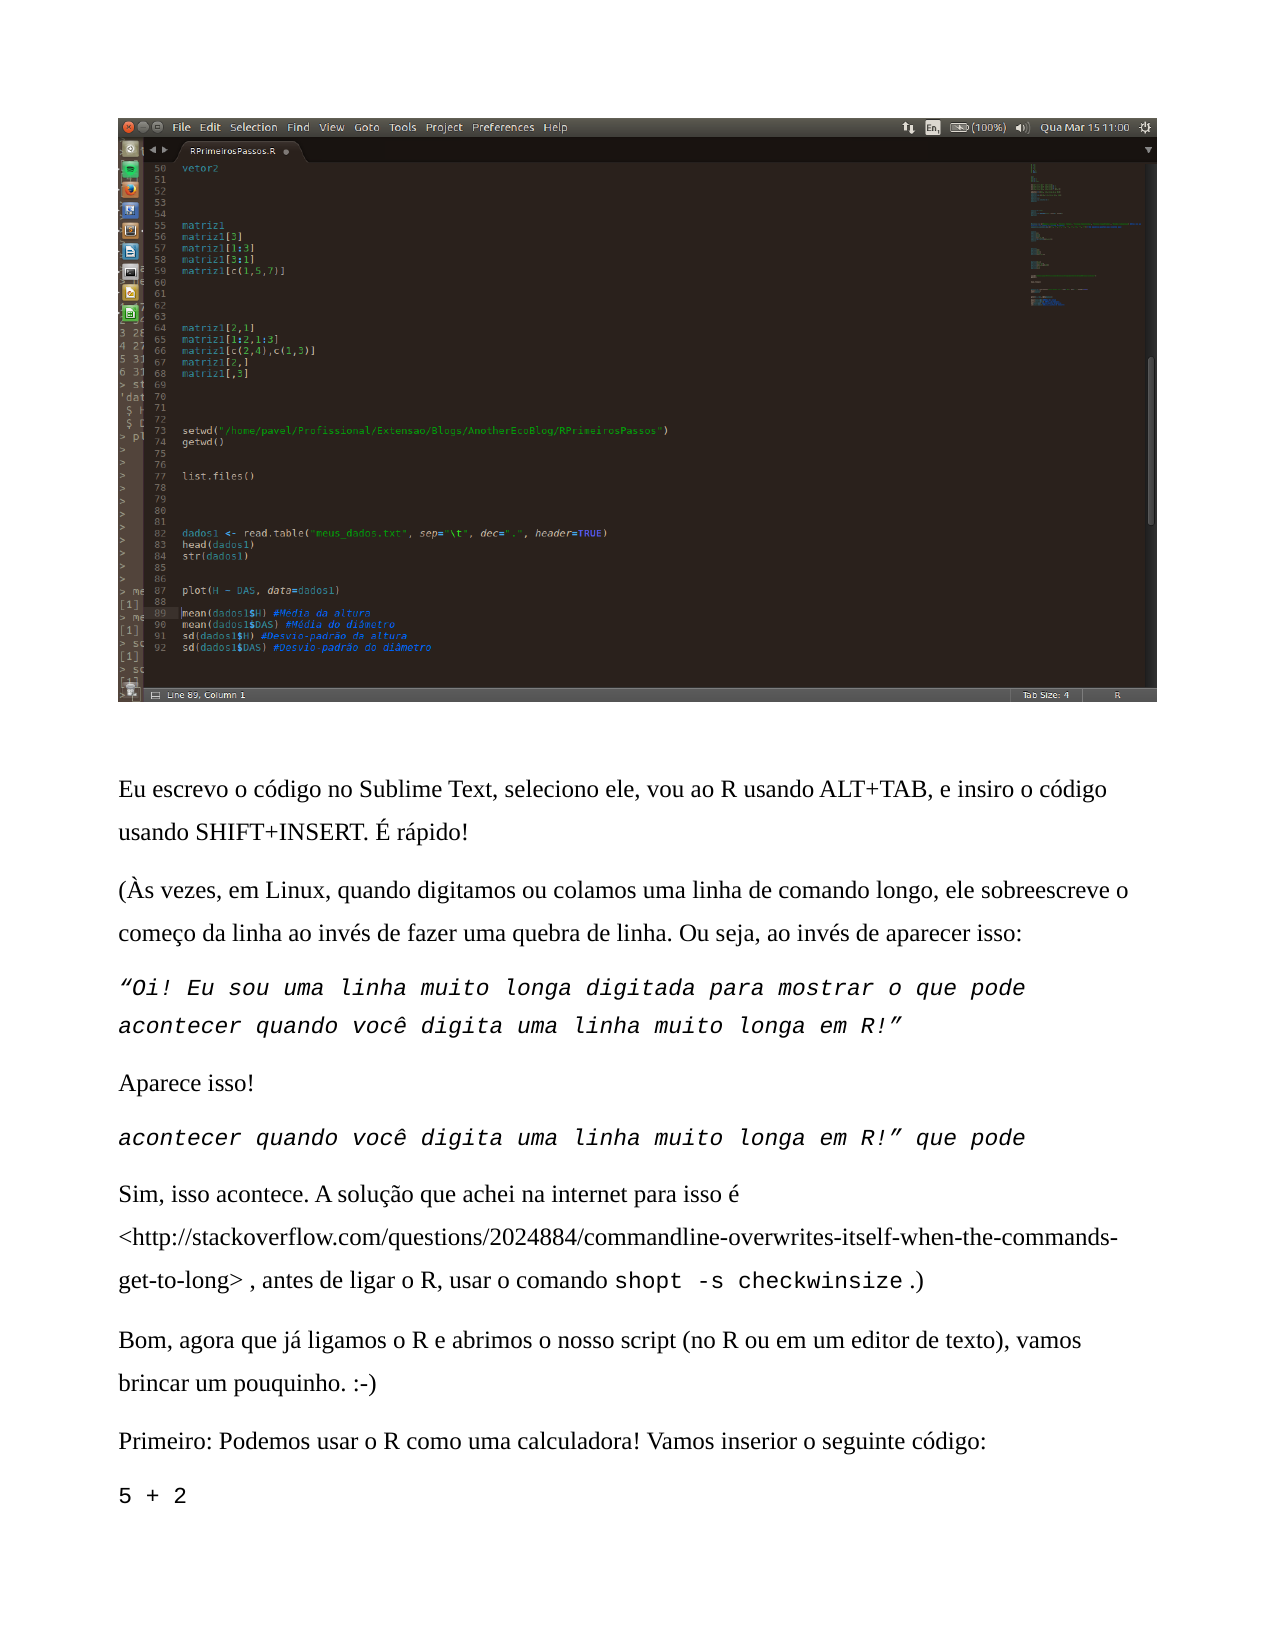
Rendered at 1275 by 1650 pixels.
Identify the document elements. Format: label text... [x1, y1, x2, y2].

text Aparece isso! [118, 1068, 1157, 1097]
text acontecer quando você digita uma linha muito longa em R!” que pode [118, 1126, 1157, 1152]
text 5 + 2 [118, 1484, 1157, 1510]
text Sim, isso acontece. A solução que achei na internet para isso é <http://stackoverflow.com/questions/2024884/commandline-overwrites-itself-when-the-commands-get-to-long> , antes de ligar o R, usar o comando shopt -s checkwinsize .) [118, 1179, 1157, 1296]
text Bom, agora que já ligamos o R e abrimos o nosso script (no R ou em um editor de texto), vamos brincar um pouquinho. :-) [118, 1325, 1157, 1397]
text “Oi! Eu sou uma linha muito longa digitada para mostrar o que pode acontecer quando você digita uma linha muito longa em R!” [118, 976, 1157, 1041]
picture [118, 118, 1157, 702]
text Eu escrevo o código no Sublime Text, seleciono ele, vou ao R usando ALT+TAB, e insiro o código usando SHIFT+INSERT. É rápido! [118, 774, 1157, 846]
text (Às vezes, em Linux, quando digitamos ou colamos uma linha de comando longo, ele sobreescreve o começo da linha ao invés de fazer uma quebra de linha. Ou seja, ao invés de aparecer isso: [118, 875, 1157, 947]
text Primeiro: Podemos usar o R como uma calculadora! Vamos inserior o seguinte código: [118, 1426, 1157, 1455]
